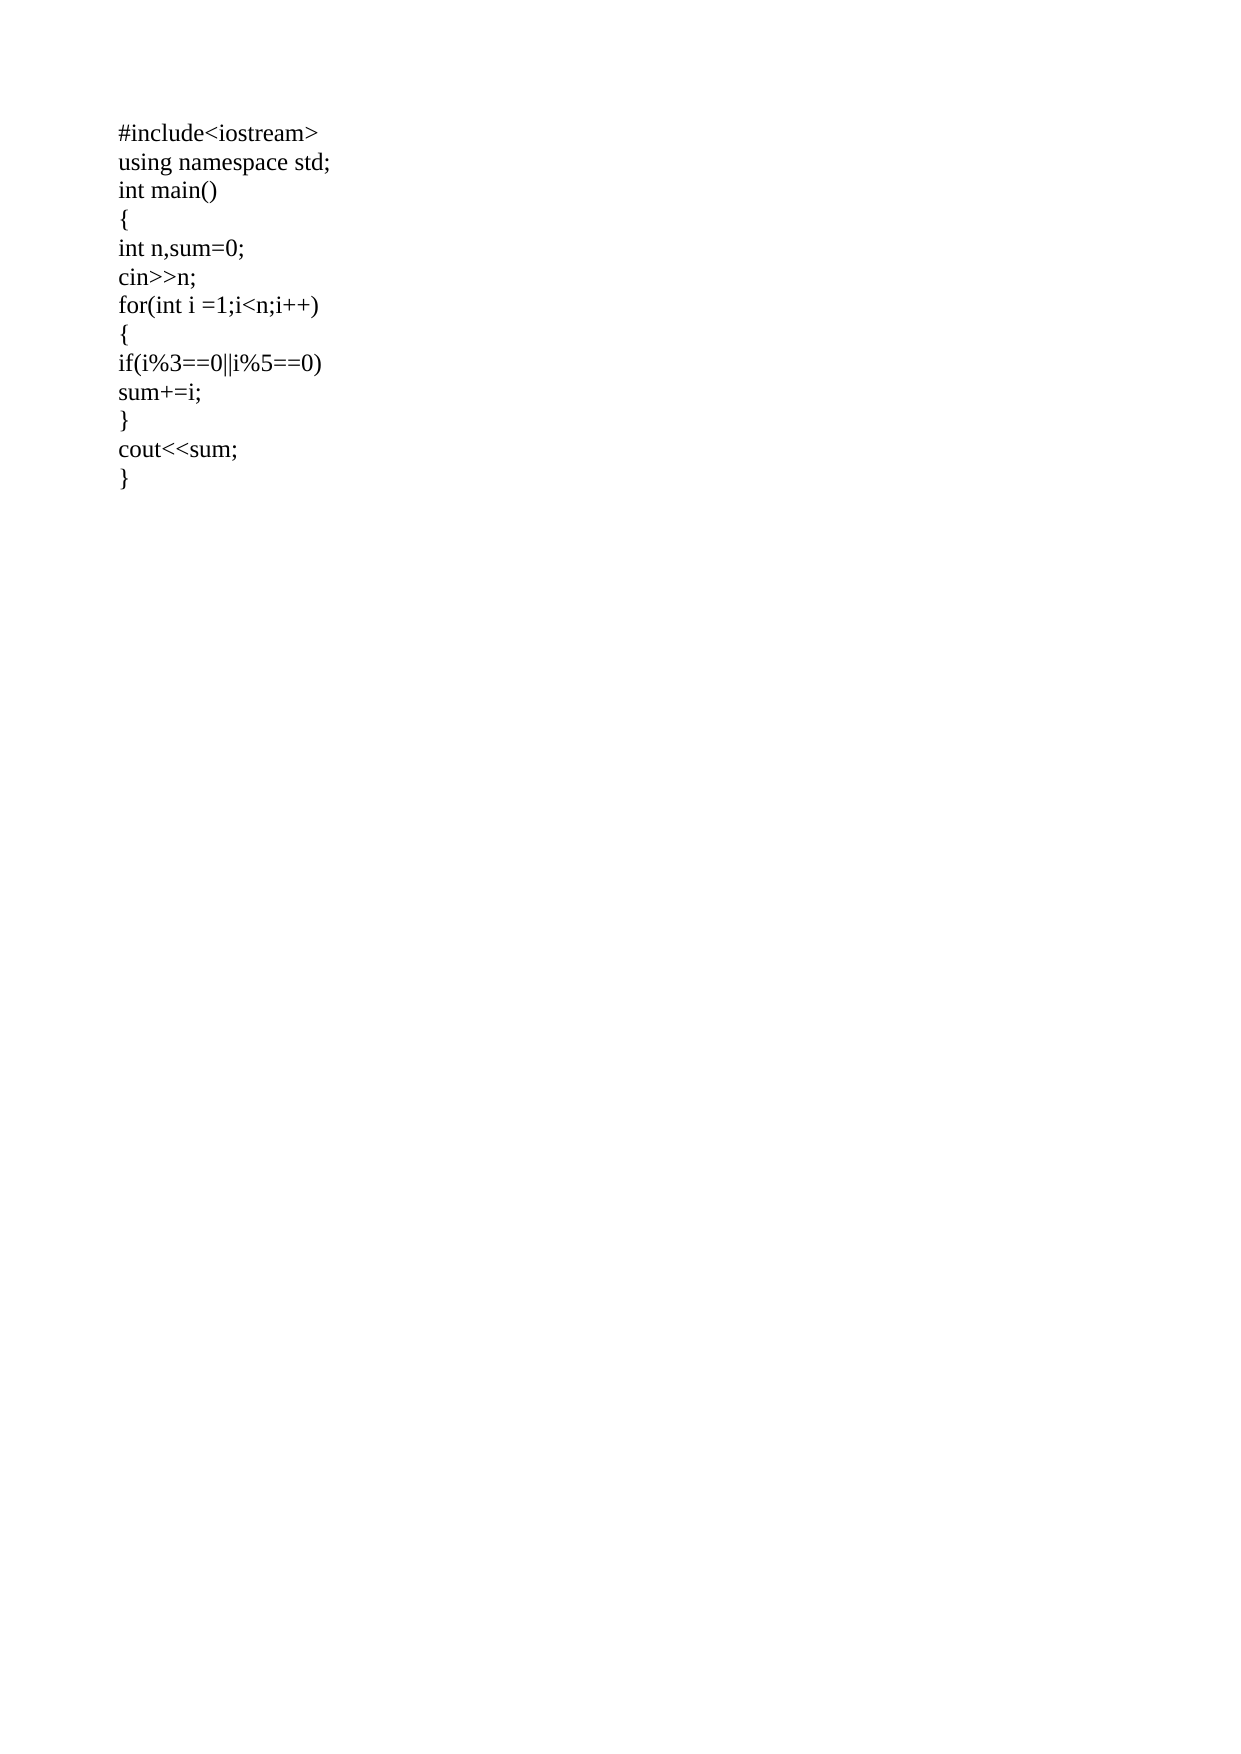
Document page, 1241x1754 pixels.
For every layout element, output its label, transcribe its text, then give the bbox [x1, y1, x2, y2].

text int main() [118, 176, 1122, 204]
text cout<<sum; } [118, 434, 1122, 492]
text using namespace std; [118, 147, 1122, 176]
text { [118, 319, 1122, 348]
text } [118, 406, 1122, 434]
text int n,sum=0; [118, 233, 1122, 262]
text #include<iostream> [118, 118, 1122, 147]
text { [118, 204, 1122, 233]
text if(i%3==0||i%5==0) [118, 348, 1122, 377]
text for(int i =1;i<n;i++) [118, 291, 1122, 319]
text sum+=i; [118, 377, 1122, 406]
text cin>>n; [118, 262, 1122, 291]
